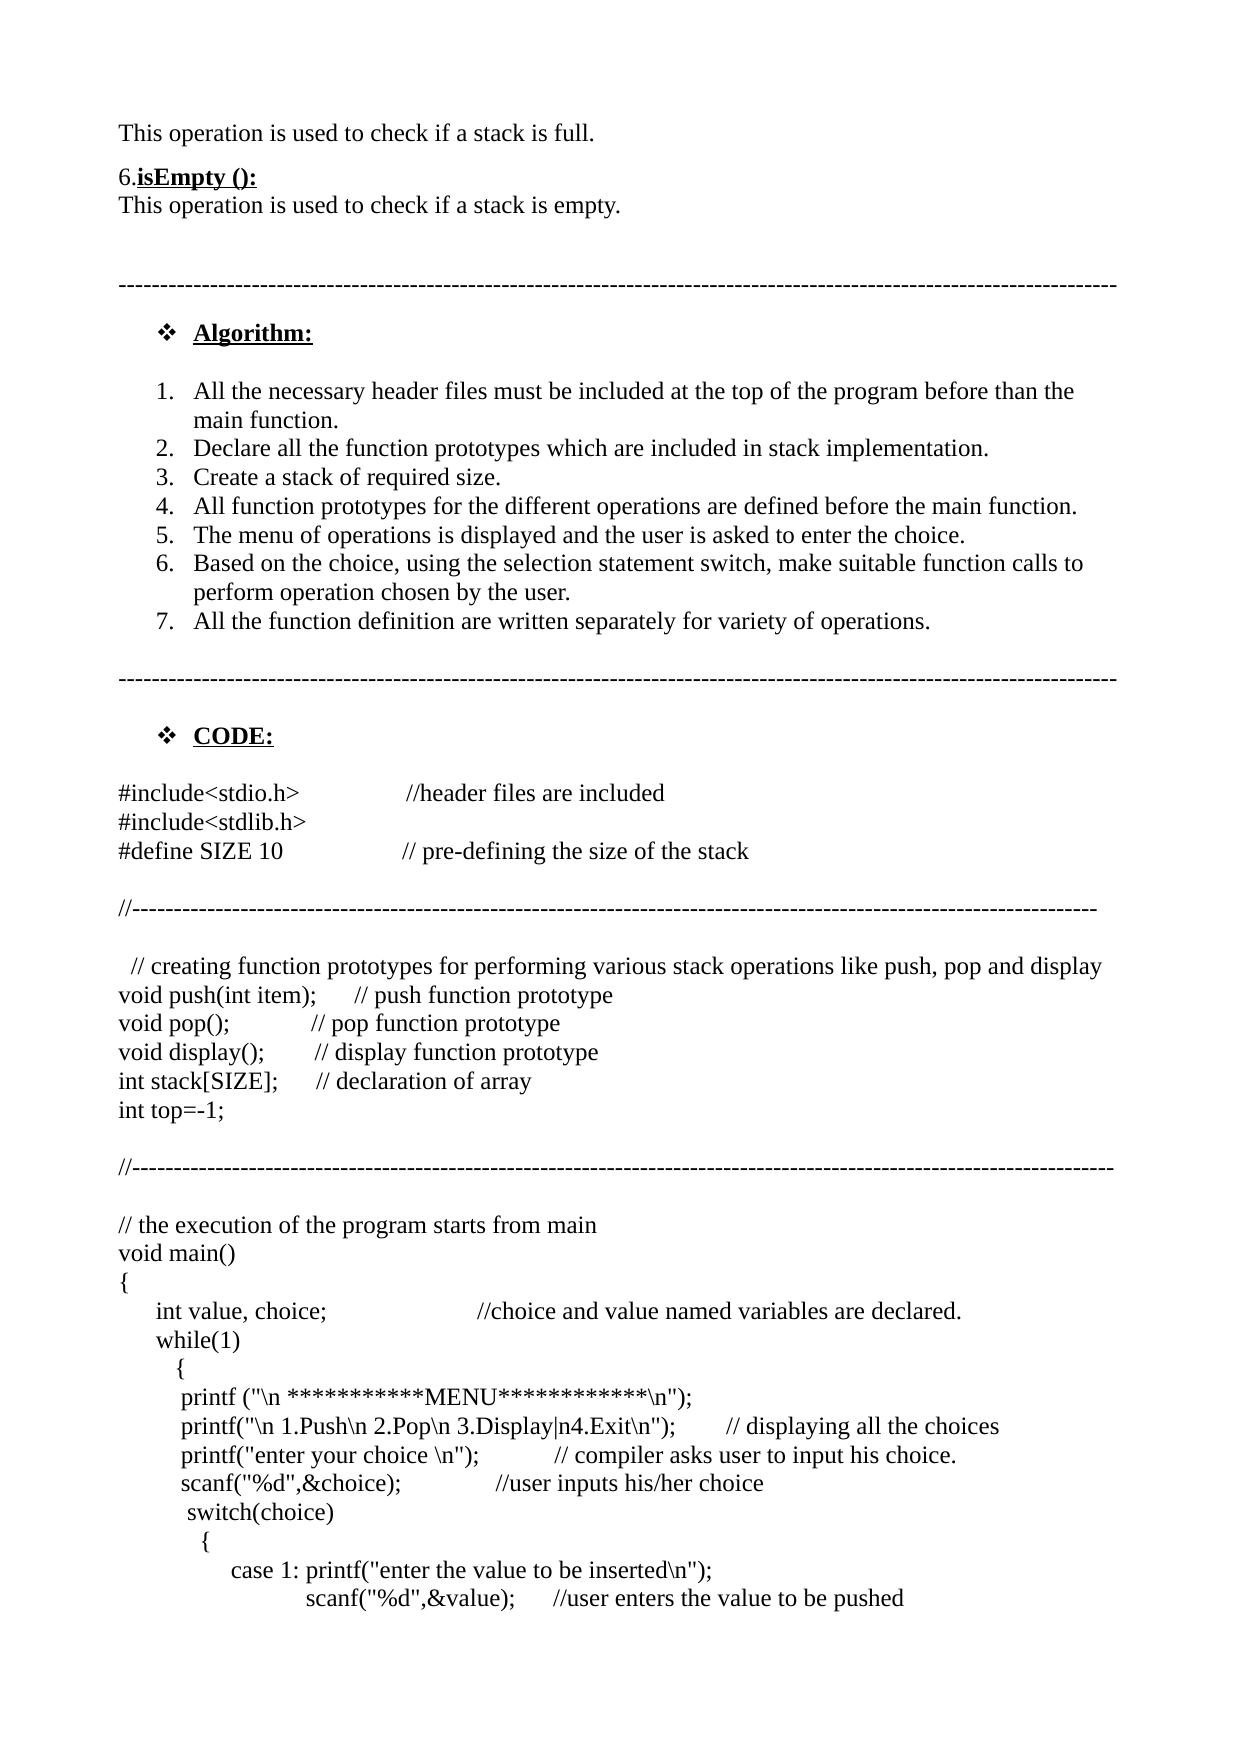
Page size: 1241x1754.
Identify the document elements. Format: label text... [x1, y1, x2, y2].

text #include<stdio.h> //header files are included [118, 778, 1122, 807]
list Based on the choice, using the selection statement switch, make suitable function calls to perform operation chosen by the user. [156, 548, 1122, 606]
text // creating function prototypes for performing various stack operations like push, pop and display [118, 951, 1122, 980]
text #include<stdlib.h> [118, 807, 1122, 836]
text case 1: printf("enter the value to be inserted\n"); [118, 1555, 1122, 1583]
text 6.isEmpty (): [118, 162, 1122, 191]
text int value, choice; //choice and value named variables are declared. [118, 1296, 1122, 1325]
text { [118, 1353, 1122, 1382]
text scanf("%d",&choice); //user inputs his/her choice [118, 1468, 1122, 1497]
text printf ("\n ***********MENU************\n"); [118, 1382, 1122, 1411]
text //-------------------------------------------------------------------------------------------------------------------- [118, 893, 1122, 922]
text //---------------------------------------------------------------------------------------------------------------------- [118, 1152, 1122, 1181]
text printf("\n 1.Push\n 2.Pop\n 3.Display|n4.Exit\n"); // displaying all the choices [118, 1411, 1122, 1440]
text void display(); // display function prototype [118, 1037, 1122, 1066]
text // the execution of the program starts from main [118, 1210, 1122, 1238]
list CODE: [156, 721, 1122, 750]
list All the necessary header files must be included at the top of the program before than the main function. [156, 376, 1122, 433]
text This operation is used to check if a stack is full. [118, 118, 1117, 147]
text printf("enter your choice \n"); // compiler asks user to input his choice. [118, 1440, 1122, 1468]
text scanf("%d",&value); //user enters the value to be pushed [118, 1583, 1122, 1612]
list Declare all the function prototypes which are included in stack implementation. [156, 433, 1122, 462]
text void main() [118, 1238, 1122, 1267]
text int stack[SIZE]; // declaration of array [118, 1066, 1122, 1095]
text while(1) [118, 1325, 1122, 1353]
text int top=-1; [118, 1095, 1122, 1123]
list Create a stack of required size. [156, 462, 1122, 491]
text { [118, 1267, 1122, 1296]
list All function prototypes for the different operations are defined before the main function. [156, 491, 1122, 520]
text ------------------------------------------------------------------------------------------------------------------------ [118, 269, 1122, 298]
text void pop(); // pop function prototype [118, 1008, 1122, 1037]
list All the function definition are written separately for variety of operations. [156, 606, 1122, 635]
text #define SIZE 10 // pre-defining the size of the stack [118, 836, 1122, 865]
text void push(int item); // push function prototype [118, 980, 1122, 1008]
text switch(choice) [118, 1497, 1122, 1526]
list The menu of operations is displayed and the user is asked to enter the choice. [156, 520, 1122, 548]
text ------------------------------------------------------------------------------------------------------------------------ [118, 663, 1122, 692]
list Algorithm: [156, 318, 1122, 347]
text This operation is used to check if a stack is empty. [118, 191, 1122, 219]
text { [118, 1526, 1122, 1555]
